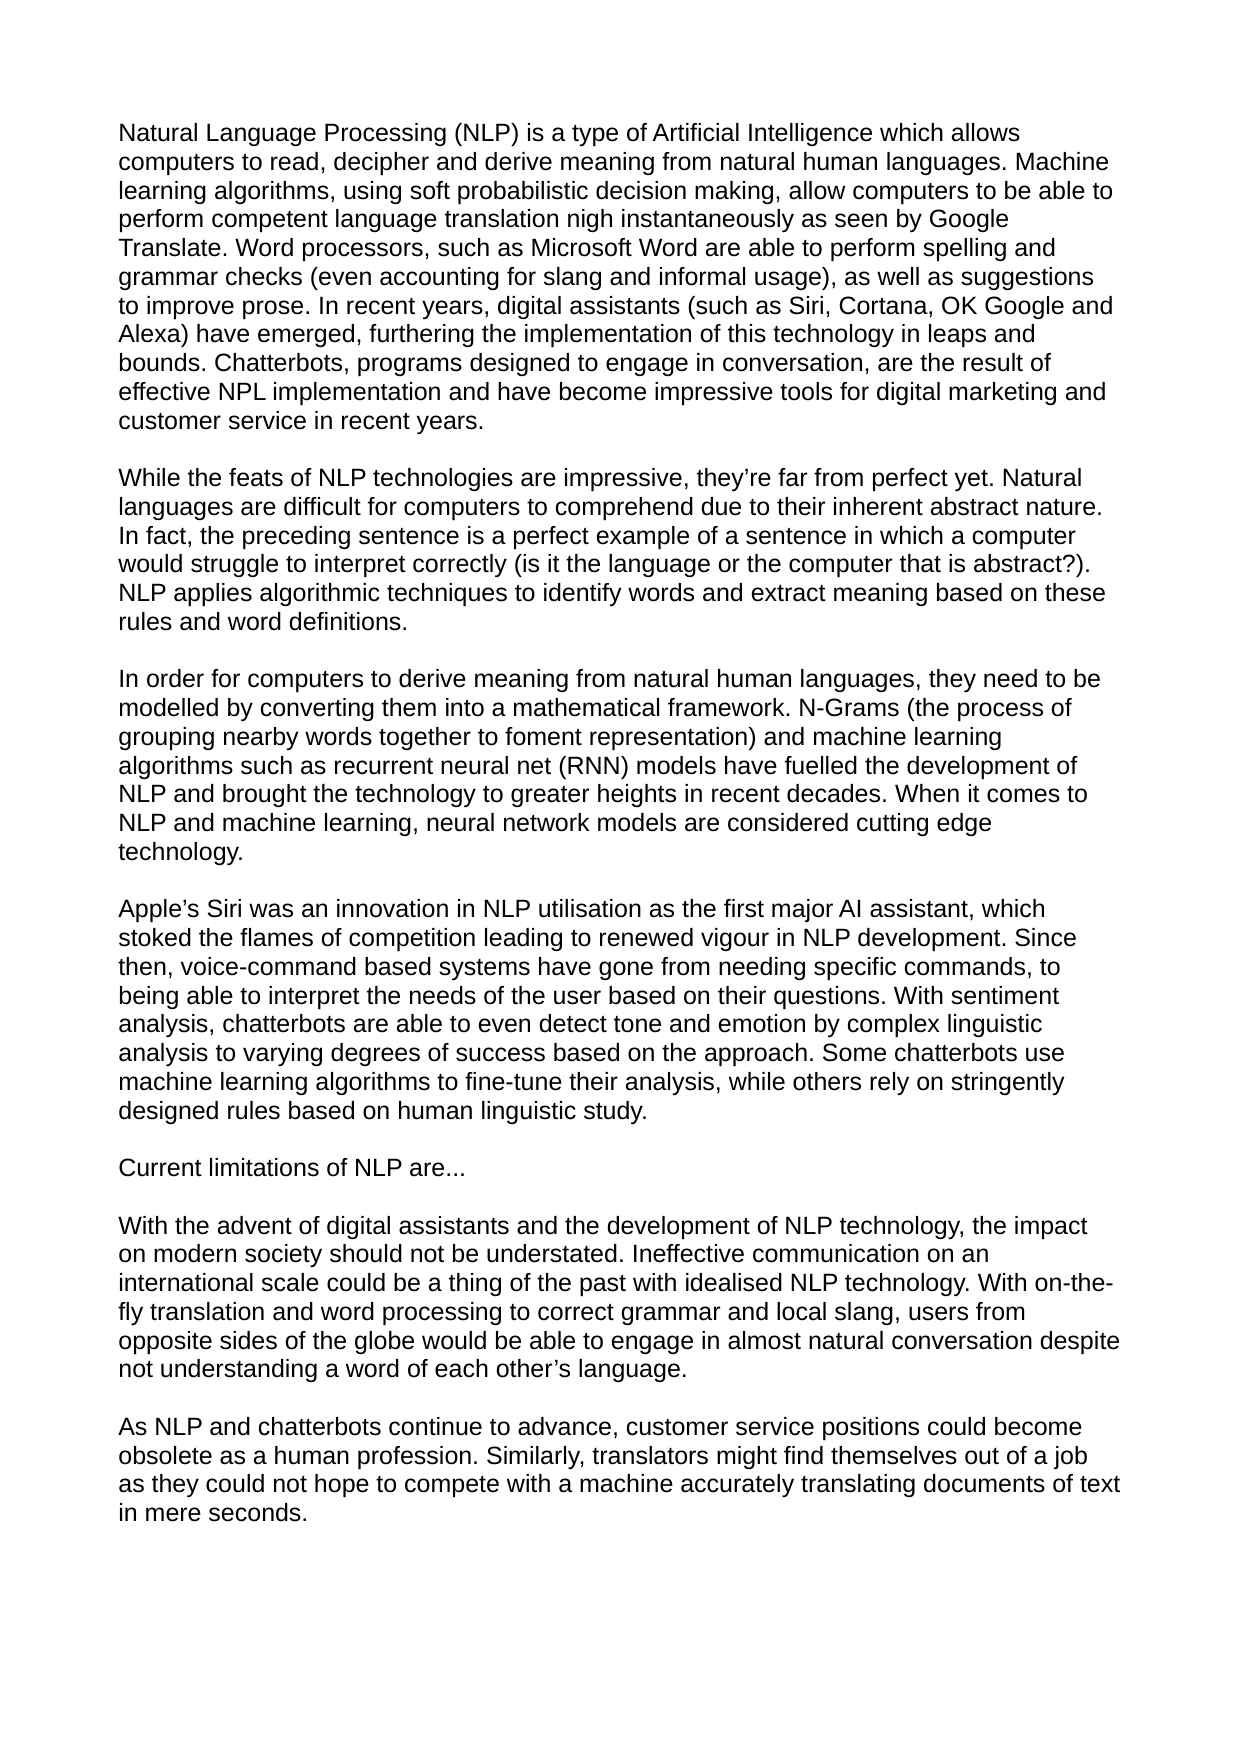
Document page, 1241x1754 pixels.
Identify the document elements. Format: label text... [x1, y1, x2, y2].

text While the feats of NLP technologies are impressive, they’re far from perfect yet. Natural languages are difficult for computers to comprehend due to their inherent abstract nature. In fact, the preceding sentence is a perfect example of a sentence in which a computer would struggle to interpret correctly (is it the language or the computer that is abstract?). NLP applies algorithmic techniques to identify words and extract meaning based on these rules and word definitions. [118, 463, 1122, 636]
text Natural Language Processing (NLP) is a type of Artificial Intelligence which allows computers to read, decipher and derive meaning from natural human languages. Machine learning algorithms, using soft probabilistic decision making, allow computers to be able to perform competent language translation nigh instantaneously as seen by Google Translate. Word processors, such as Microsoft Word are able to perform spelling and grammar checks (even accounting for slang and informal usage), as well as suggestions to improve prose. In recent years, digital assistants (such as Siri, Cortana, OK Google and Alexa) have emerged, furthering the implementation of this technology in leaps and bounds. Chatterbots, programs designed to engage in conversation, are the result of effective NPL implementation and have become impressive tools for digital marketing and customer service in recent years. [118, 118, 1122, 434]
text Apple’s Siri was an innovation in NLP utilisation as the first major AI assistant, which stoked the flames of competition leading to renewed vigour in NLP development. Since then, voice-command based systems have gone from needing specific commands, to being able to interpret the needs of the user based on their questions. With sentiment analysis, chatterbots are able to even detect tone and emotion by complex linguistic analysis to varying degrees of success based on the approach. Some chatterbots use machine learning algorithms to fine-tune their analysis, while others rely on stringently designed rules based on human linguistic study. [118, 894, 1122, 1124]
text Current limitations of NLP are... [118, 1153, 1122, 1182]
text As NLP and chatterbots continue to advance, customer service positions could become obsolete as a human profession. Similarly, translators might find themselves out of a job as they could not hope to compete with a machine accurately translating documents of text in mere seconds. [118, 1412, 1122, 1527]
text With the advent of digital assistants and the development of NLP technology, the impact on modern society should not be understated. Ineffective communication on an international scale could be a thing of the past with idealised NLP technology. With on-the-fly translation and word processing to correct grammar and local slang, users from opposite sides of the globe would be able to engage in almost natural conversation despite not understanding a word of each other’s language. [118, 1211, 1122, 1383]
text In order for computers to derive meaning from natural human languages, they need to be modelled by converting them into a mathematical framework. N-Grams (the process of grouping nearby words together to foment representation) and machine learning algorithms such as recurrent neural net (RNN) models have fuelled the development of NLP and brought the technology to greater heights in recent decades. When it comes to NLP and machine learning, neural network models are considered cutting edge technology. [118, 664, 1122, 866]
